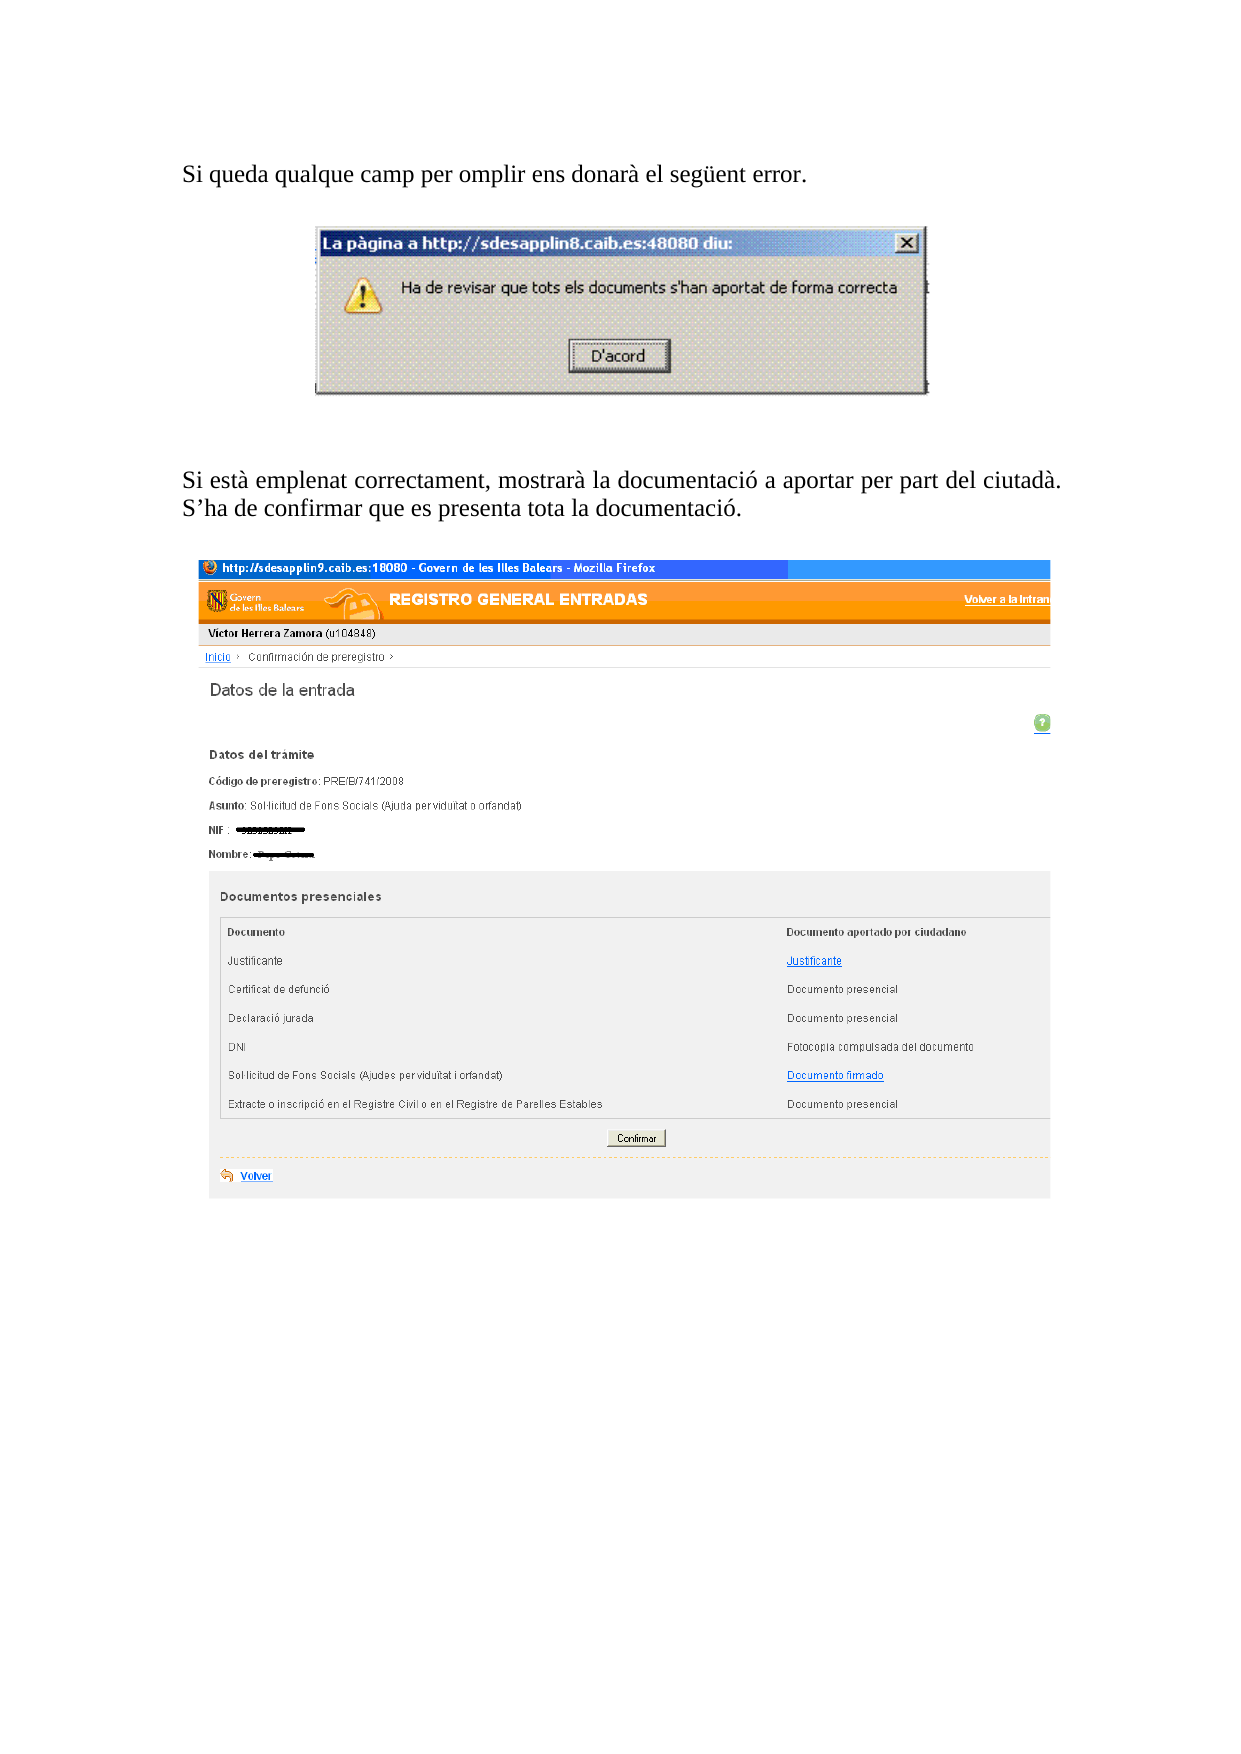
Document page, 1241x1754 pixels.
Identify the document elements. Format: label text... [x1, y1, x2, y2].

text Si està emplenat correctament, mostrarà la documentació a aportar per part del ciutadà. S’ha de confirmar que es presenta tota la documentació. [182, 465, 1063, 522]
text Si queda qualque camp per omplir ens donarà el següent error. [182, 159, 1063, 188]
picture [198, 560, 1051, 1199]
